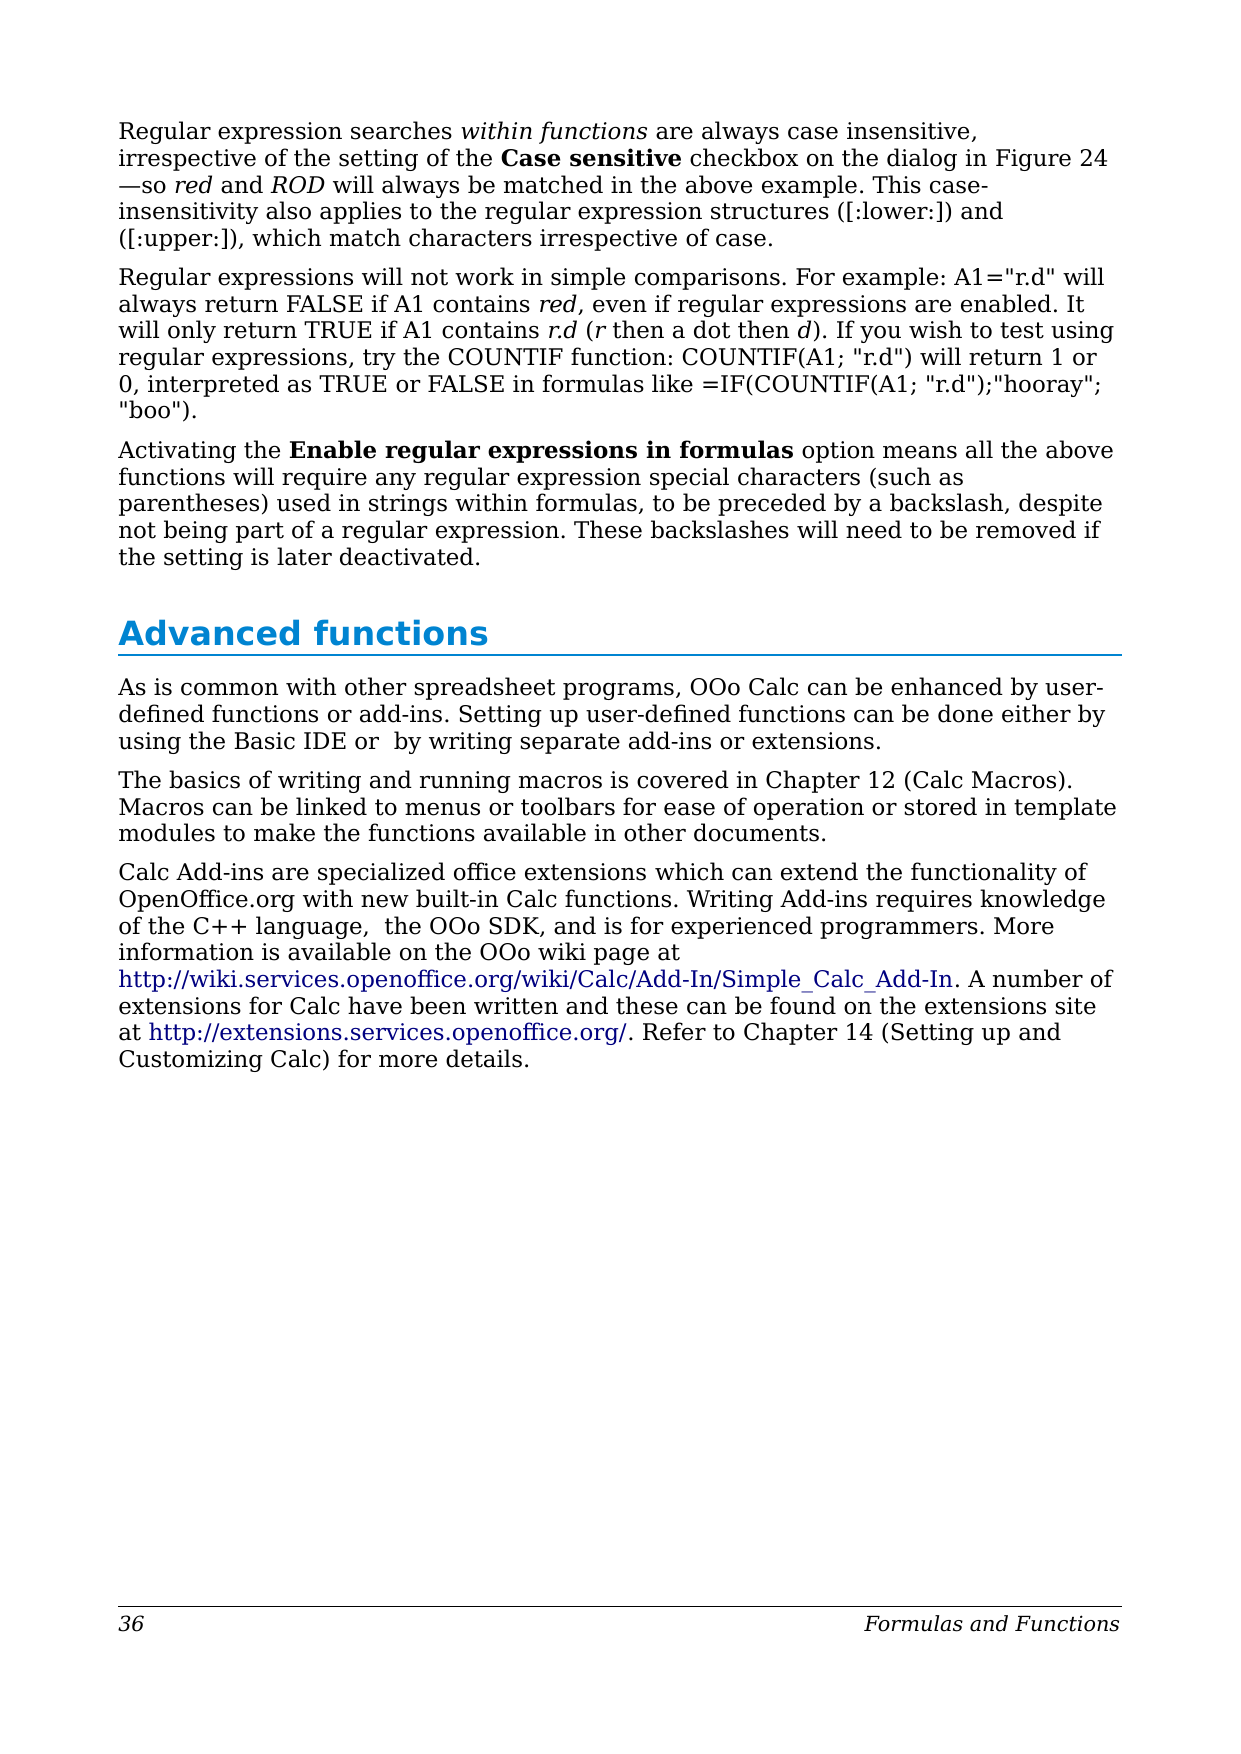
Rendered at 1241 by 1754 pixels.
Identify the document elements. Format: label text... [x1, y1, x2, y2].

text Regular expression searches within functions are always case insensitive, irrespective of the setting of the Case sensitive checkbox on the dialog in Figure 24—so red and ROD will always be matched in the above example. This case-insensitivity also applies to the regular expression structures ([:lower:]) and ([:upper:]), which match characters irrespective of case. [118, 118, 1122, 252]
text Calc Add-ins are specialized office extensions which can extend the functionality of OpenOffice.org with new built-in Calc functions. Writing Add-ins requires knowledge of the C++ language, the OOo SDK, and is for experienced programmers. More information is available on the OOo wiki page at http://wiki.services.openoffice.org/wiki/Calc/Add-In/Simple_Calc_Add-In. A number of extensions for Calc have been written and these can be found on the extensions site at http://extensions.services.openoffice.org/. Refer to Chapter 14 (Setting up and Customizing Calc) for more details. [118, 859, 1122, 1073]
text Activating the Enable regular expressions in formulas option means all the above functions will require any regular expression special characters (such as parentheses) used in strings within formulas, to be preceded by a backslash, despite not being part of a regular expression. These backslashes will need to be removed if the setting is later deactivated. [118, 437, 1122, 570]
text The basics of writing and running macros is covered in Chapter 12 (Calc Macros). Macros can be linked to menus or toolbars for ease of operation or stored in template modules to make the functions available in other documents. [118, 767, 1122, 847]
text Regular expressions will not work in simple comparisons. For example: A1="r.d" will always return FALSE if A1 contains red, even if regular expressions are enabled. It will only return TRUE if A1 contains r.d (r then a dot then d). If you wish to test using regular expressions, try the COUNTIF function: COUNTIF(A1; "r.d") will return 1 or 0, interpreted as TRUE or FALSE in formulas like =IF(COUNTIF(A1; "r.d");"hooray"; "boo"). [118, 264, 1122, 424]
text As is common with other spreadsheet programs, OOo Calc can be enhanced by user-defined functions or add-ins. Setting up user-defined functions can be done either by using the Basic IDE or by writing separate add-ins or extensions. [118, 674, 1122, 754]
subtitle Advanced functions [118, 615, 1122, 654]
